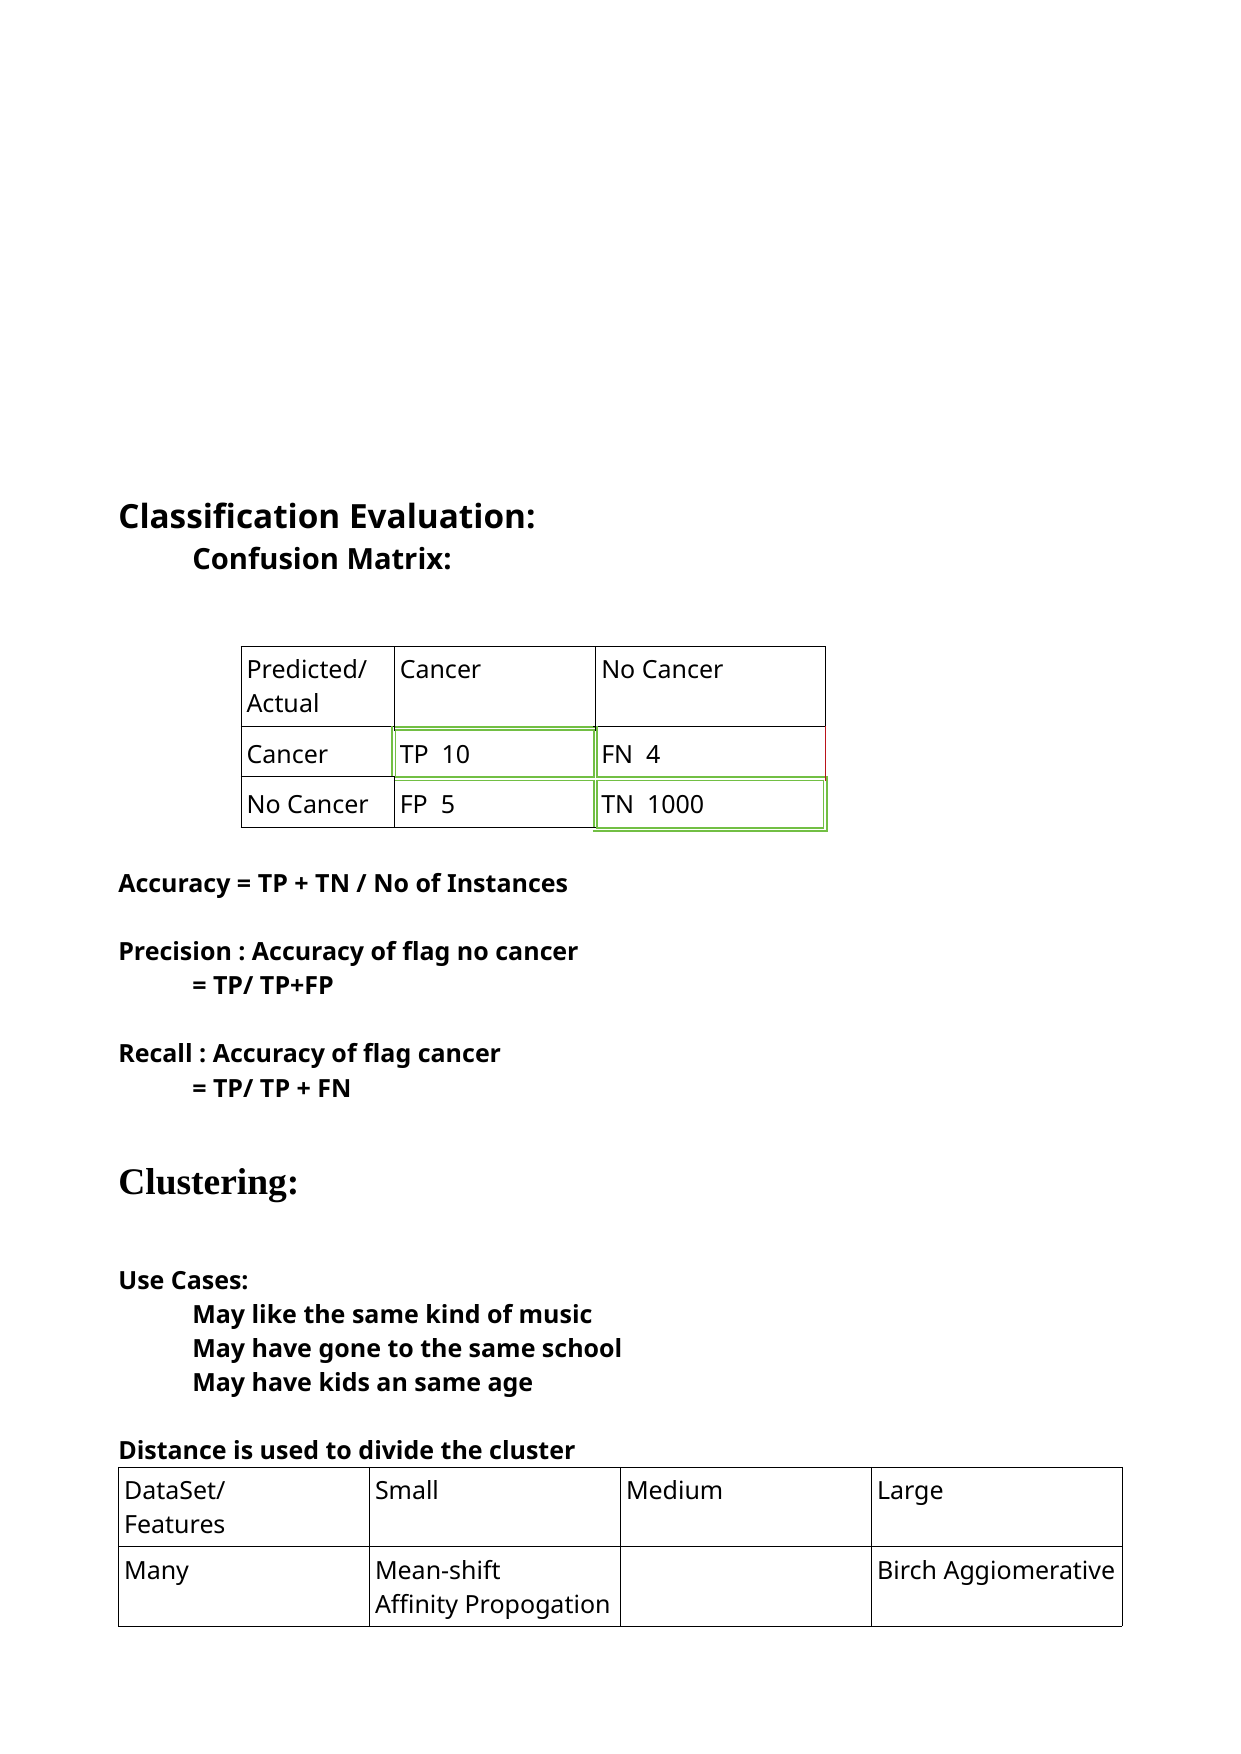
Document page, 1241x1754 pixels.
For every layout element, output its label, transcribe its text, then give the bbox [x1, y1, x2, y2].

table_cell No Cancer [242, 777, 394, 827]
text May have kids an same age [118, 1364, 1122, 1399]
table_header Small [370, 1468, 620, 1546]
text Classification Evaluation: [118, 493, 1122, 538]
table_header No Cancer [596, 647, 825, 726]
subtitle Clustering: [118, 1159, 1122, 1202]
table_header Medium [621, 1468, 871, 1546]
text Confusion Matrix: [118, 538, 1122, 578]
table_cell FN 4 [598, 727, 825, 776]
table_cell Birch Aggiomerative [872, 1547, 1122, 1626]
table_header Cancer [395, 647, 595, 726]
table_cell FP 5 [395, 781, 593, 827]
table_cell Mean-shift Affinity Propogation [370, 1547, 620, 1626]
text = TP/ TP + FN [118, 1070, 1122, 1104]
table_cell [621, 1547, 871, 1626]
table_header DataSet/ Features [119, 1468, 369, 1546]
table_cell Cancer [242, 727, 391, 776]
text Recall : Accuracy of flag cancer [118, 1036, 1122, 1070]
text = TP/ TP+FP [118, 968, 1122, 1002]
table_header Predicted/ Actual [242, 647, 394, 726]
text Use Cases: [118, 1262, 1122, 1296]
text Distance is used to divide the cluster [118, 1433, 1122, 1467]
text Accuracy = TP + TN / No of Instances [118, 866, 1122, 900]
table_header Large [872, 1468, 1122, 1546]
table_cell Many [119, 1547, 369, 1626]
text May like the same kind of music [118, 1296, 1122, 1331]
text May have gone to the same school [118, 1331, 1122, 1364]
text Precision : Accuracy of flag no cancer [118, 934, 1122, 968]
table_cell TN 1000 [598, 781, 823, 827]
table_cell TP 10 [396, 731, 593, 776]
